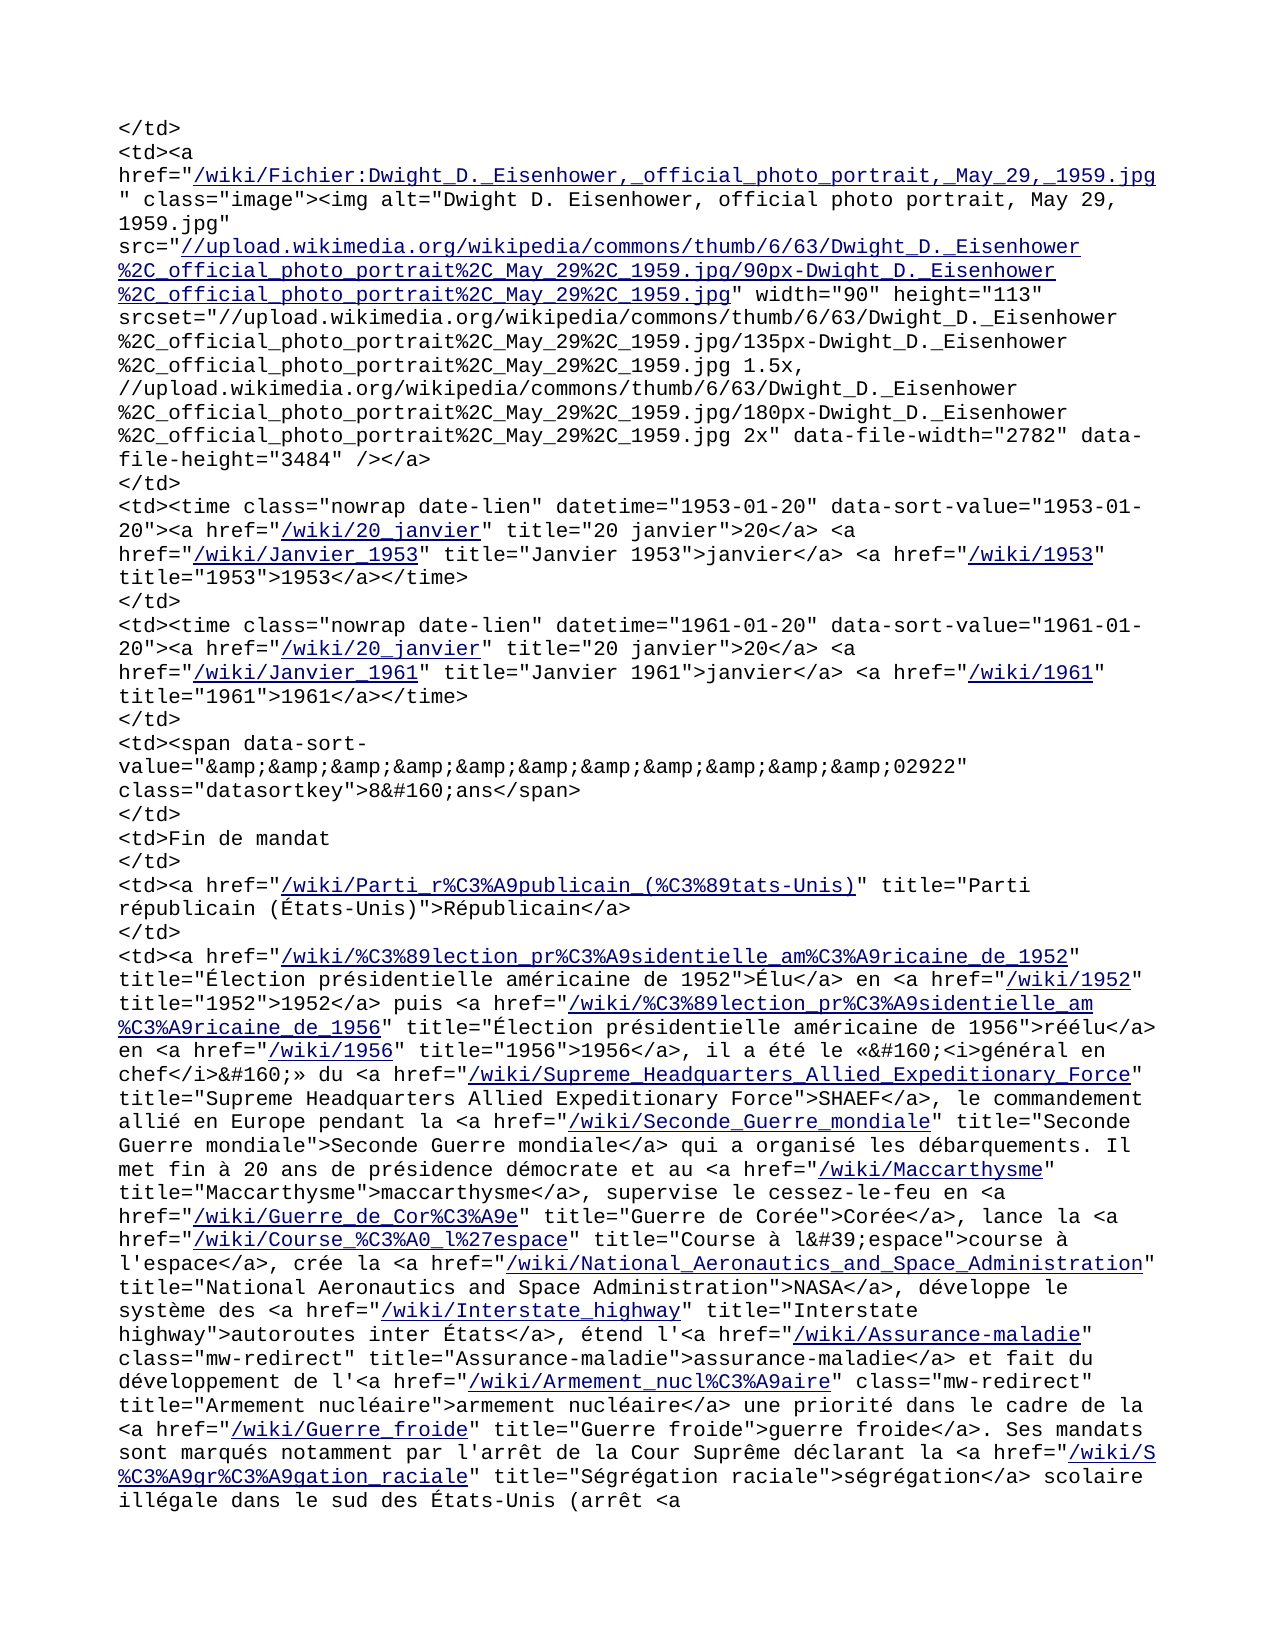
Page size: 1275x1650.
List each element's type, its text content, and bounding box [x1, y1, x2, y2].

text </td> [118, 804, 1157, 827]
text </td> [118, 709, 1157, 733]
text <td>Fin de mandat [118, 827, 1157, 851]
text <td><time class="nowrap date-lien" datetime="1961-01-20" data-sort-value="1961-01-20"><a href="/wiki/20_janvier" title="20 janvier">20</a> <a href="/wiki/Janvier_1961" title="Janvier 1961">janvier</a> <a href="/wiki/1961" title="1961">1961</a></time> [118, 615, 1157, 709]
text </td> [118, 922, 1157, 946]
text </td> [118, 473, 1157, 496]
text </td> [118, 118, 1157, 142]
text </td> [118, 591, 1157, 615]
text <td><time class="nowrap date-lien" datetime="1953-01-20" data-sort-value="1953-01-20"><a href="/wiki/20_janvier" title="20 janvier">20</a> <a href="/wiki/Janvier_1953" title="Janvier 1953">janvier</a> <a href="/wiki/1953" title="1953">1953</a></time> [118, 496, 1157, 591]
text <td><a href="/wiki/Fichier:Dwight_D._Eisenhower,_official_photo_portrait,_May_29,_1959.jpg" class="image"><img alt="Dwight D. Eisenhower, official photo portrait, May 29, 1959.jpg" src="//upload.wikimedia.org/wikipedia/commons/thumb/6/63/Dwight_D._Eisenhower%2C_official_photo_portrait%2C_May_29%2C_1959.jpg/90px-Dwight_D._Eisenhower%2C_official_photo_portrait%2C_May_29%2C_1959.jpg" width="90" height="113" srcset="//upload.wikimedia.org/wikipedia/commons/thumb/6/63/Dwight_D._Eisenhower%2C_official_photo_portrait%2C_May_29%2C_1959.jpg/135px-Dwight_D._Eisenhower%2C_official_photo_portrait%2C_May_29%2C_1959.jpg 1.5x, //upload.wikimedia.org/wikipedia/commons/thumb/6/63/Dwight_D._Eisenhower%2C_official_photo_portrait%2C_May_29%2C_1959.jpg/180px-Dwight_D._Eisenhower%2C_official_photo_portrait%2C_May_29%2C_1959.jpg 2x" data-file-width="2782" data-file-height="3484" /></a> [118, 142, 1157, 473]
text </td> [118, 851, 1157, 875]
text <td><a href="/wiki/%C3%89lection_pr%C3%A9sidentielle_am%C3%A9ricaine_de_1952" title="Élection présidentielle américaine de 1952">Élu</a> en <a href="/wiki/1952" title="1952">1952</a> puis <a href="/wiki/%C3%89lection_pr%C3%A9sidentielle_am%C3%A9ricaine_de_1956" title="Élection présidentielle américaine de 1956">réélu</a> en <a href="/wiki/1956" title="1956">1956</a>, il a été le «&#160;<i>général en chef</i>&#160;» du <a href="/wiki/Supreme_Headquarters_Allied_Expeditionary_Force" title="Supreme Headquarters Allied Expeditionary Force">SHAEF</a>, le commandement allié en Europe pendant la <a href="/wiki/Seconde_Guerre_mondiale" title="Seconde Guerre mondiale">Seconde Guerre mondiale</a> qui a organisé les débarquements. Il met fin à 20 ans de présidence démocrate et au <a href="/wiki/Maccarthysme" title="Maccarthysme">maccarthysme</a>, supervise le cessez-le-feu en <a href="/wiki/Guerre_de_Cor%C3%A9e" title="Guerre de Corée">Corée</a>, lance la <a href="/wiki/Course_%C3%A0_l%27espace" title="Course à l&#39;espace">course à l'espace</a>, crée la <a href="/wiki/National_Aeronautics_and_Space_Administration" title="National Aeronautics and Space Administration">NASA</a>, développe le système des <a href="/wiki/Interstate_highway" title="Interstate highway">autoroutes inter États</a>, étend l'<a href="/wiki/Assurance-maladie" class="mw-redirect" title="Assurance-maladie">assurance-maladie</a> et fait du développement de l'<a href="/wiki/Armement_nucl%C3%A9aire" class="mw-redirect" title="Armement nucléaire">armement nucléaire</a> une priorité dans le cadre de la <a href="/wiki/Guerre_froide" title="Guerre froide">guerre froide</a>. Ses mandats sont marqués notamment par l'arrêt de la Cour Suprême déclarant la <a href="/wiki/S%C3%A9gr%C3%A9gation_raciale" title="Ségrégation raciale">ségrégation</a> scolaire illégale dans le sud des États-Unis (arrêt <a [118, 946, 1157, 1513]
text <td><span data-sort-value="&amp;&amp;&amp;&amp;&amp;&amp;&amp;&amp;&amp;&amp;&amp;02922" class="datasortkey">8&#160;ans</span> [118, 733, 1157, 804]
text <td><a href="/wiki/Parti_r%C3%A9publicain_(%C3%89tats-Unis)" title="Parti républicain (États-Unis)">Républicain</a> [118, 875, 1157, 922]
